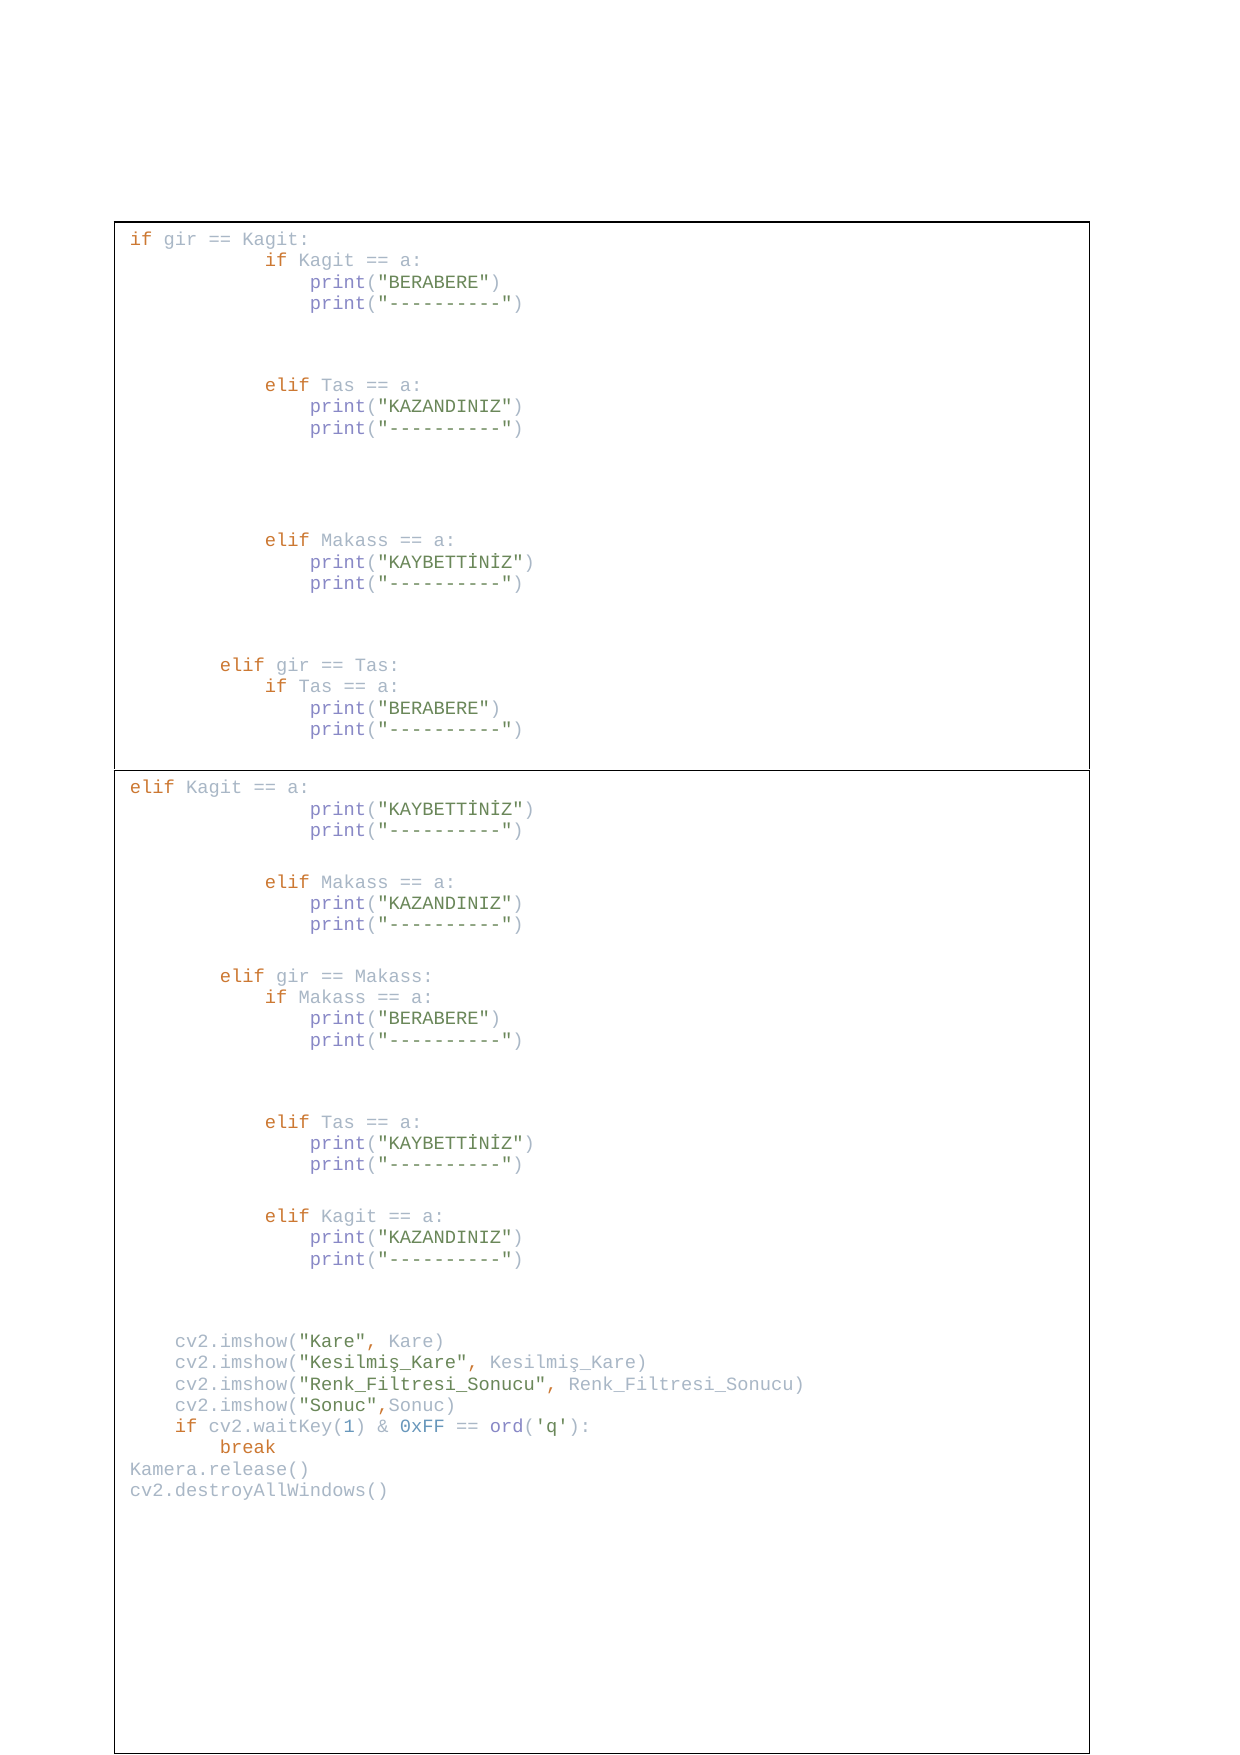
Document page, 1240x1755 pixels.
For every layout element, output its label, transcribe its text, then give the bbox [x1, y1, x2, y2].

text elif Kagit == a: print("KAYBETTİNİZ") print("----------") elif Makass == a: print("KAZANDINIZ") print("----------") elif gir == Makass: if Makass == a: print("BERABERE") print("----------") elif Tas == a: print("KAYBETTİNİZ") print("----------") elif Kagit == a: print("KAZANDINIZ") print("----------") cv2.imshow("Kare", Kare) cv2.imshow("Kesilmiş_Kare", Kesilmiş_Kare) cv2.imshow("Renk_Filtresi_Sonucu", Renk_Filtresi_Sonucu) cv2.imshow("Sonuc",Sonuc) if cv2.waitKey(1) & 0xFF == ord('q'): break Kamera.release() cv2.destroyAllWindows() [129, 778, 1074, 1502]
text if gir == Kagit: if Kagit == a: print("BERABERE") print("----------") elif Tas == a: print("KAZANDINIZ") print("----------") elif Makass == a: print("KAYBETTİNİZ") print("----------") elif gir == Tas: if Tas == a: print("BERABERE") print("----------") elif Kagit == a: print("KAYBETTİNİZ") print("----------") elif Makass == a: print("KAZANDINIZ") print("----------") elif gir == Makass: if Makass == a: print("BERABERE") print("----------") elif Tas == a: print("KAYBETTİNİZ") print("----------") elif Kagit == a: print("KAZANDINIZ") print("----------") cv2.imshow("Kare", Kare) cv2.imshow("Kesilmiş_Kare", Kesilmiş_Kare) cv2.imshow("Renk_Filtresi_Sonucu", Renk_Filtresi_Sonucu) cv2.imshow("Sonuc",Sonuc) if cv2.waitKey(1) & 0xFF == ord('q'): break Kamera.release() cv2.destroyAllWindows() [129, 230, 1074, 769]
